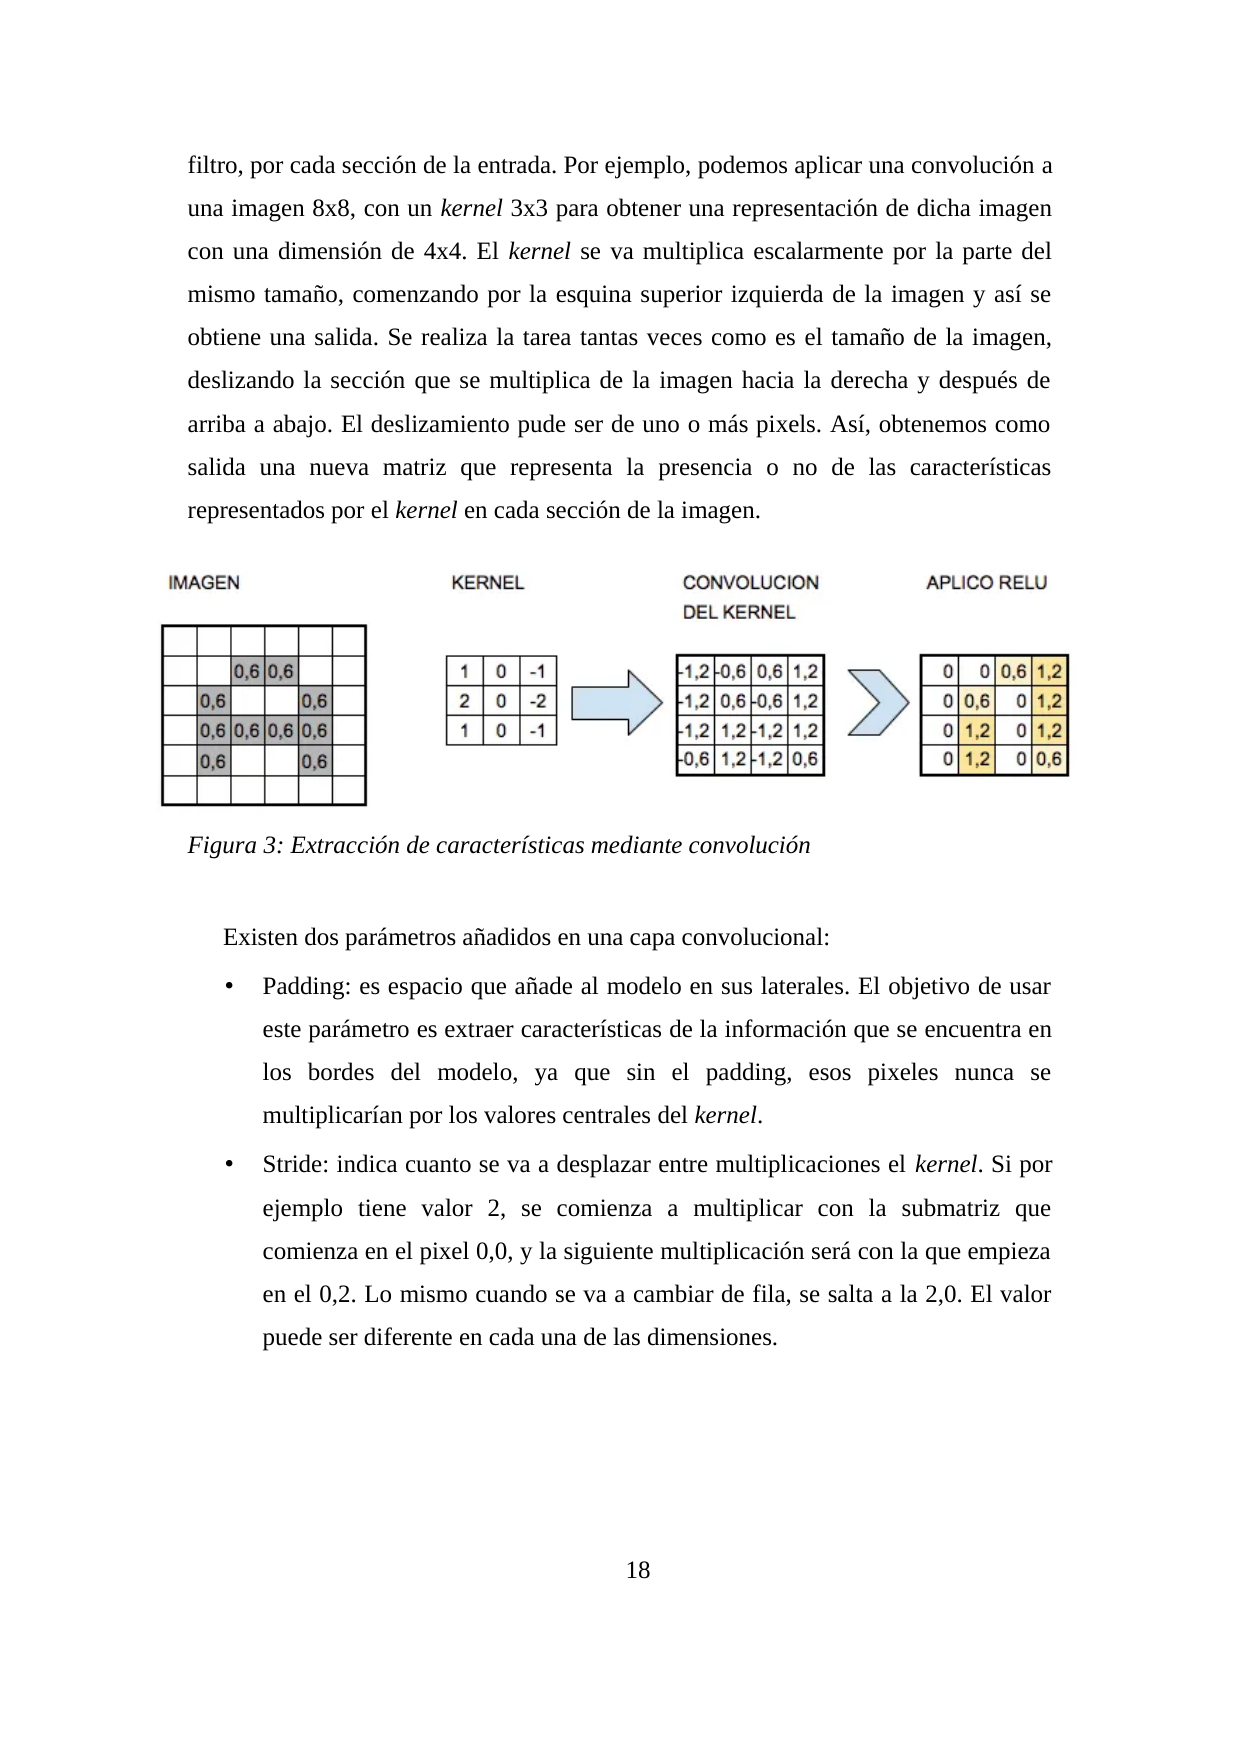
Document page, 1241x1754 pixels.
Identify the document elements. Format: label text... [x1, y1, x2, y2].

text Figura 3: Extracción de características mediante convolución [152, 816, 1112, 859]
text filtro, por cada sección de la entrada. Por ejemplo, podemos aplicar una convolución a una imagen 8x8, con un kernel 3x3 para obtener una representación de dicha imagen con una dimensión de 4x4. El kernel se va multiplica escalarmente por la parte del mismo tamaño, comenzando por la esquina superior izquierda de la imagen y así se obtiene una salida. Se realiza la tarea tantas veces como es el tamaño de la imagen, deslizando la sección que se multiplica de la imagen hacia la derecha y después de arriba a abajo. El deslizamiento pude ser de uno o más pixels. Así, obtenemos como salida una nueva matriz que representa la presencia o no de las características representados por el kernel en cada sección de la imagen. [187, 150, 1053, 524]
list Padding: es espacio que añade al modelo en sus laterales. El objetivo de usar este parámetro es extraer características de la información que se encuentra en los bordes del modelo, ya que sin el padding, esos pixeles nunca se multiplicarían por los valores centrales del kernel. [225, 971, 1053, 1129]
picture [152, 564, 1112, 816]
list Stride: indica cuanto se va a desplazar entre multiplicaciones el kernel. Si por ejemplo tiene valor 2, se comienza a multiplicar con la submatriz que comienza en el pixel 0,0, y la siguiente multiplicación será con la que empieza en el 0,2. Lo mismo cuando se va a cambiar de fila, se salta a la 2,0. El valor puede ser diferente en cada una de las dimensiones. [225, 1149, 1053, 1351]
text Existen dos parámetros añadidos en una capa convolucional: [187, 922, 1053, 951]
